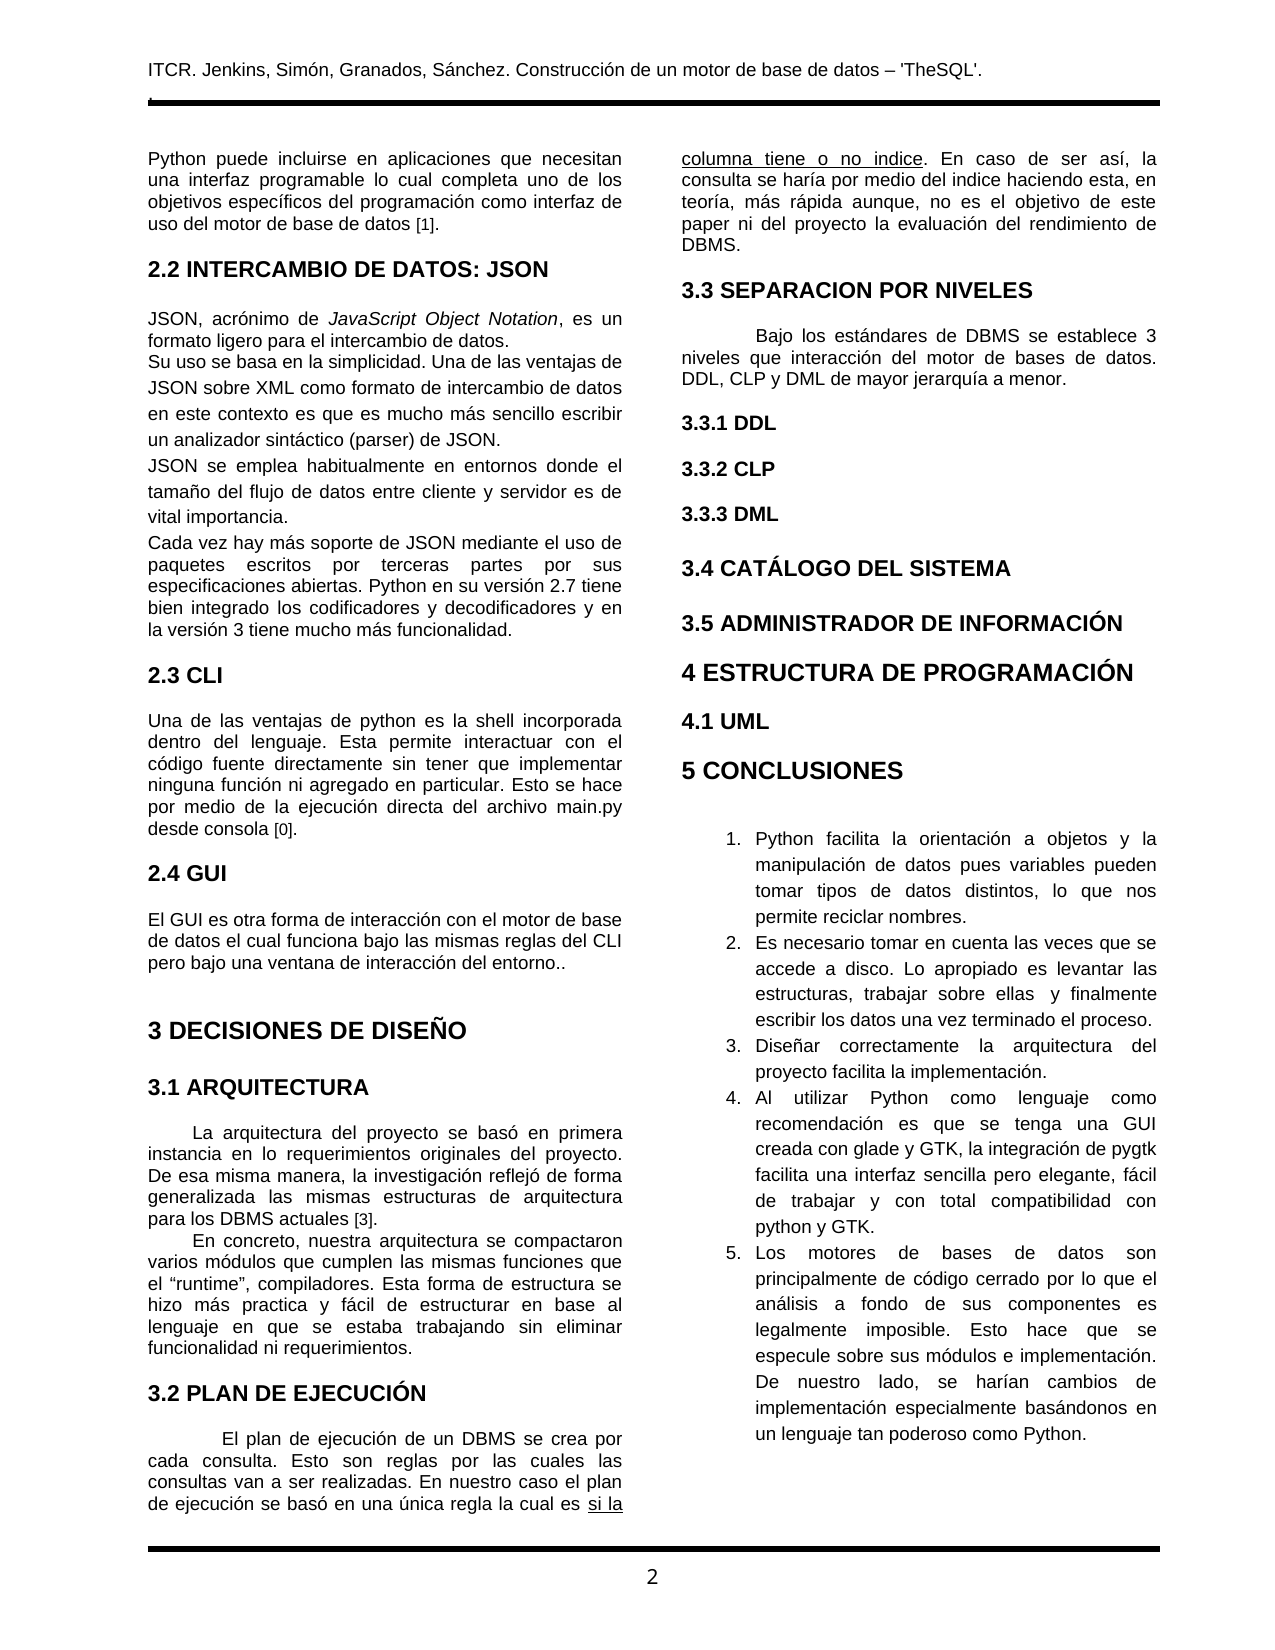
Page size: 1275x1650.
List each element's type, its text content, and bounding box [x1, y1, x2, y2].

subtitle ADMINISTRADOR DE INFORMACIÓN [681, 610, 1157, 636]
text columna tiene o no indice. En caso de ser así, la consulta se haría por medio del indice haciendo esta, en teoría, más rápida aunque, no es el objetivo de este paper ni del proyecto la evaluación del rendimiento de DBMS. [681, 148, 1157, 256]
list Es necesario tomar en cuenta las veces que se accede a disco. Lo apropiado es levantar las estructuras, trabajar sobre ellas y finalmente escribir los datos una vez terminado el proceso. [726, 931, 1157, 1031]
subtitle PLAN DE EJECUCIÓN [148, 1380, 622, 1407]
subtitle CATÁLOGO DEL SISTEMA [681, 555, 1157, 581]
text Python puede incluirse en aplicaciones que necesitan una interfaz programable lo cual completa uno de los objetivos específicos del programación como interfaz de uso del motor de base de datos [1]. [148, 148, 622, 234]
text Su uso se basa en la simplicidad. Una de las ventajas de JSON sobre XML como formato de intercambio de datos en este contexto es que es mucho más sencillo escribir un analizador sintáctico (parser) de JSON. [148, 351, 622, 450]
subtitle DECISIONES DE DISEÑO [148, 1016, 622, 1045]
subtitle ARQUITECTURA [148, 1074, 622, 1100]
subtitle UML [681, 708, 1157, 735]
subtitle CLI [148, 662, 622, 688]
text En concreto, nuestra arquitectura se compactaron varios módulos que cumplen las mismas funciones que el “runtime”, compiladores. Esta forma de estructura se hizo más practica y fácil de estructurar en base al lenguaje en que se estaba trabajando sin eliminar funcionalidad ni requerimientos. [148, 1229, 622, 1359]
text El plan de ejecución de un DBMS se crea por cada consulta. Esto son reglas por las cuales las consultas van a ser realizadas. En nuestro caso el plan de ejecución se basó en una única regla la cual es si la [148, 1428, 622, 1514]
subtitle DDL [681, 411, 1157, 435]
text JSON se emplea habitualmente en entornos donde el tamaño del flujo de datos entre cliente y servidor es de vital importancia. [148, 455, 622, 528]
list Python facilita la orientación a objetos y la manipulación de datos pues variables pueden tomar tipos de datos distintos, lo que nos permite reciclar nombres. [726, 828, 1157, 927]
text La arquitectura del proyecto se basó en primera instancia en lo requerimientos originales del proyecto. De esa misma manera, la investigación reflejó de forma generalizada las mismas estructuras de arquitectura para los DBMS actuales [3]. [148, 1122, 622, 1229]
subtitle CONCLUSIONES [681, 756, 1157, 785]
list Los motores de bases de datos son principalmente de código cerrado por lo que el análisis a fondo de sus componentes es legalmente imposible. Esto hace que se especule sobre sus módulos e implementación. De nuestro lado, se harían cambios de implementación especialmente basándonos en un lenguaje tan poderoso como Python. [726, 1241, 1157, 1444]
text Una de las ventajas de python es la shell incorporada dentro del lenguaje. Esta permite interactuar con el código fuente directamente sin tener que implementar ninguna función ni agregado en particular. Esto se hace por medio de la ejecución directa del archivo main.py desde consola [0]. [148, 709, 622, 839]
list Al utilizar Python como lenguaje como recomendación es que se tenga una GUI creada con glade y GTK, la integración de pygtk facilita una interfaz sencilla pero elegante, fácil de trabajar y con total compatibilidad con python y GTK. [726, 1086, 1157, 1237]
subtitle SEPARACION POR NIVELES [681, 277, 1157, 303]
subtitle ESTRUCTURA DE PROGRAMACIÓN [681, 658, 1157, 687]
text El GUI es otra forma de interacción con el motor de base de datos el cual funciona bajo las mismas reglas del CLI pero bajo una ventana de interacción del entorno.. [148, 908, 622, 973]
subtitle CLP [681, 457, 1157, 481]
text JSON, acrónimo de JavaScript Object Notation, es un formato ligero para el intercambio de datos. [148, 308, 622, 351]
subtitle INTERCAMBIO DE DATOS: JSON [148, 256, 622, 282]
subtitle GUI [148, 860, 622, 887]
text Cada vez hay más soporte de JSON mediante el uso de paquetes escritos por terceras partes por sus especificaciones abiertas. Python en su versión 2.7 tiene bien integrado los codificadores y decodificadores y en la versión 3 tiene mucho más funcionalidad. [148, 532, 622, 640]
subtitle DML [681, 502, 1157, 526]
text Bajo los estándares de DBMS se establece 3 niveles que interacción del motor de bases de datos. DDL, CLP y DML de mayor jerarquía a menor. [681, 325, 1157, 390]
list Diseñar correctamente la arquitectura del proyecto facilita la implementación. [726, 1035, 1157, 1082]
